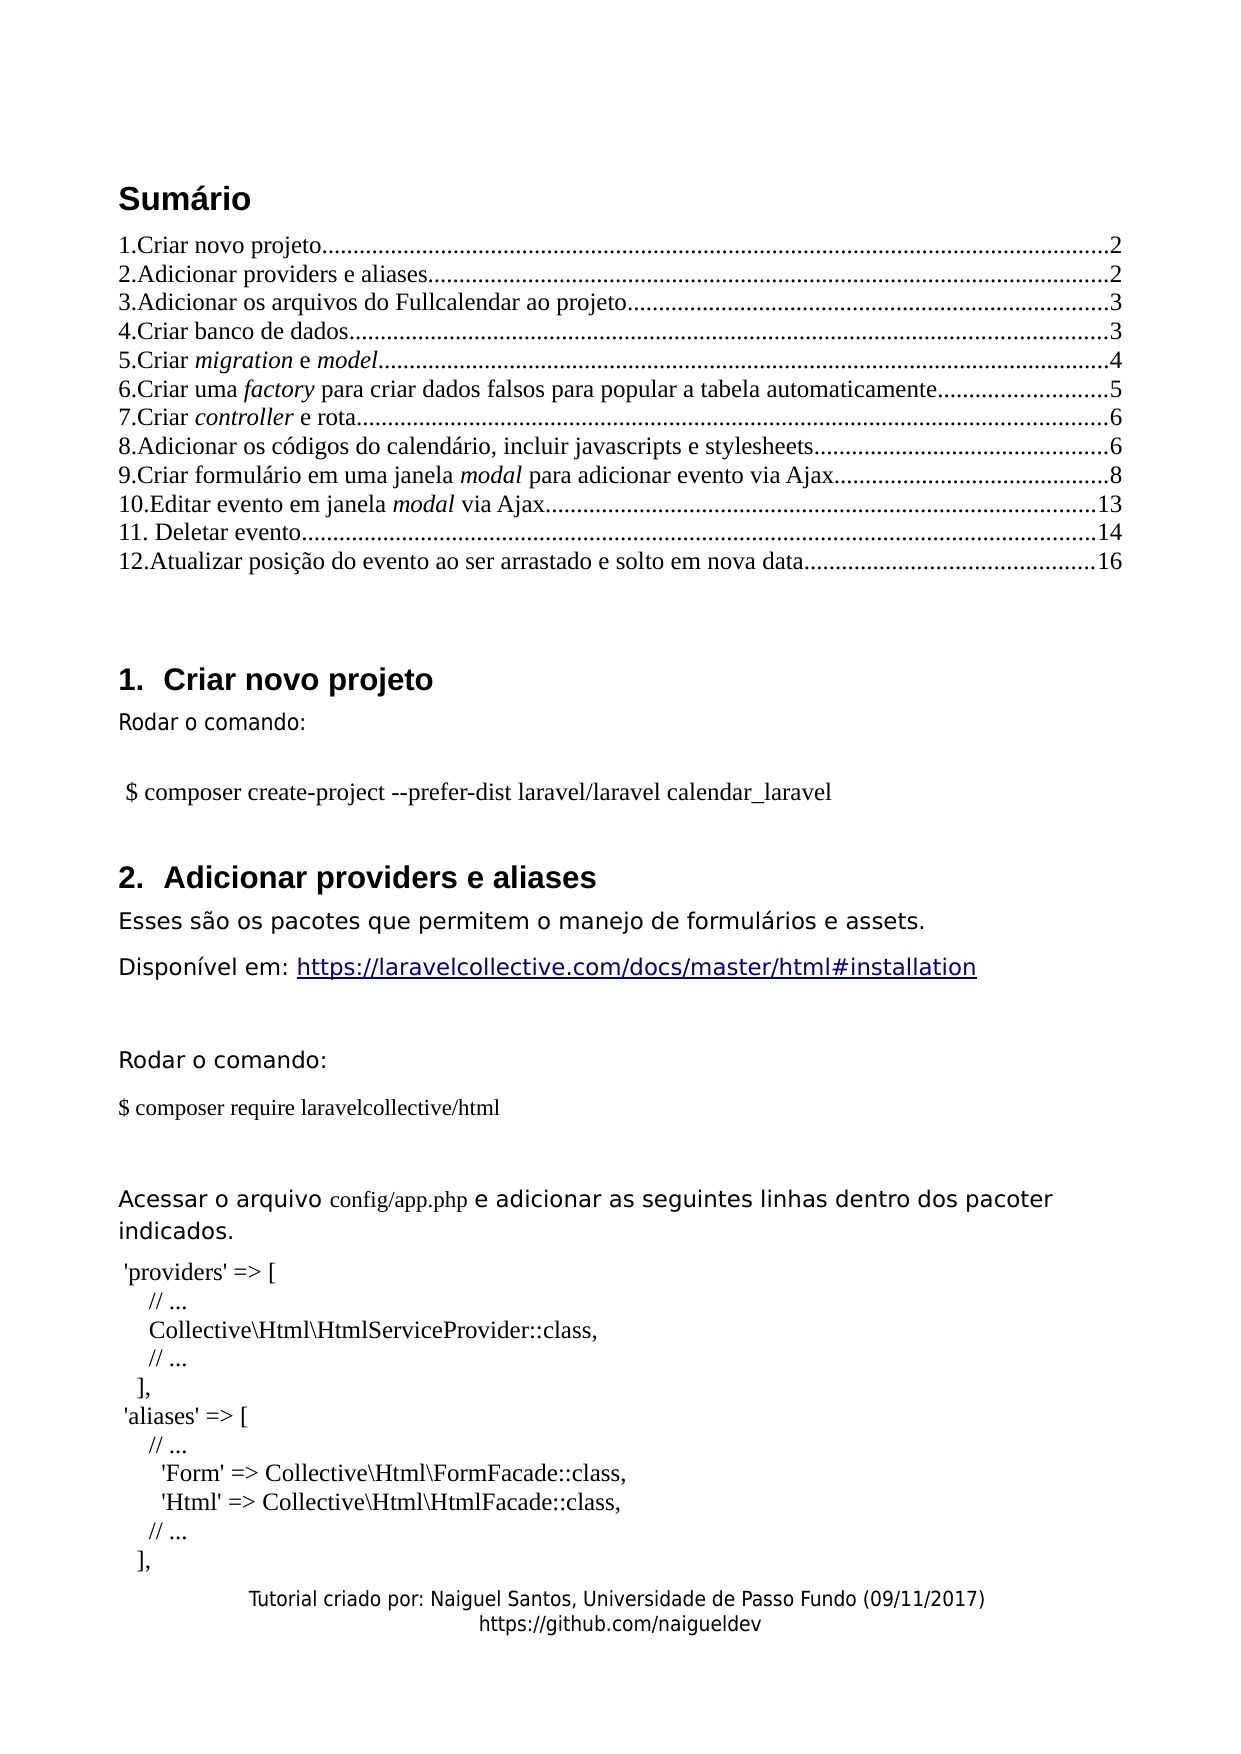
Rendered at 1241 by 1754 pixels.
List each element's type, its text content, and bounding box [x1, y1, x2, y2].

text 1.Criar novo projeto 2 [118, 230, 1122, 259]
text 6.Criar uma factory para criar dados falsos para popular a tabela automaticamente 5 [118, 374, 1122, 402]
text 8.Adicionar os códigos do calendário, incluir javascripts e stylesheets 6 [118, 431, 1122, 460]
text Rodar o comando: [118, 1048, 1122, 1074]
text 5.Criar migration e model 4 [118, 345, 1122, 374]
text 4.Criar banco de dados 3 [118, 316, 1122, 345]
text 10.Editar evento em janela modal via Ajax 13 [118, 489, 1122, 517]
text Disponível em: https://laravelcollective.com/docs/master/html#installation [118, 954, 1122, 981]
subtitle Adicionar providers e aliases [118, 859, 1122, 895]
text Rodar o comando: [118, 709, 1122, 736]
subtitle Criar novo projeto [118, 661, 1122, 697]
text 11. Deletar evento 14 [118, 517, 1122, 546]
text Acessar o arquivo config/app.php e adicionar as seguintes linhas dentro dos pacoter indicados. [118, 1186, 1122, 1245]
text 12.Atualizar posição do evento ao ser arrastado e solto em nova data 16 [118, 546, 1122, 575]
text 7.Criar controller e rota 6 [118, 402, 1122, 431]
text Esses são os pacotes que permitem o manejo de formulários e assets. [118, 908, 1122, 934]
text 2.Adicionar providers e aliases 2 [118, 259, 1122, 287]
text 3.Adicionar os arquivos do Fullcalendar ao projeto 3 [118, 287, 1122, 316]
text 9.Criar formulário em uma janela modal para adicionar evento via Ajax 8 [118, 460, 1122, 489]
text $ composer require laravelcollective/html [118, 1094, 1122, 1121]
subtitle Sumário [118, 179, 1122, 217]
